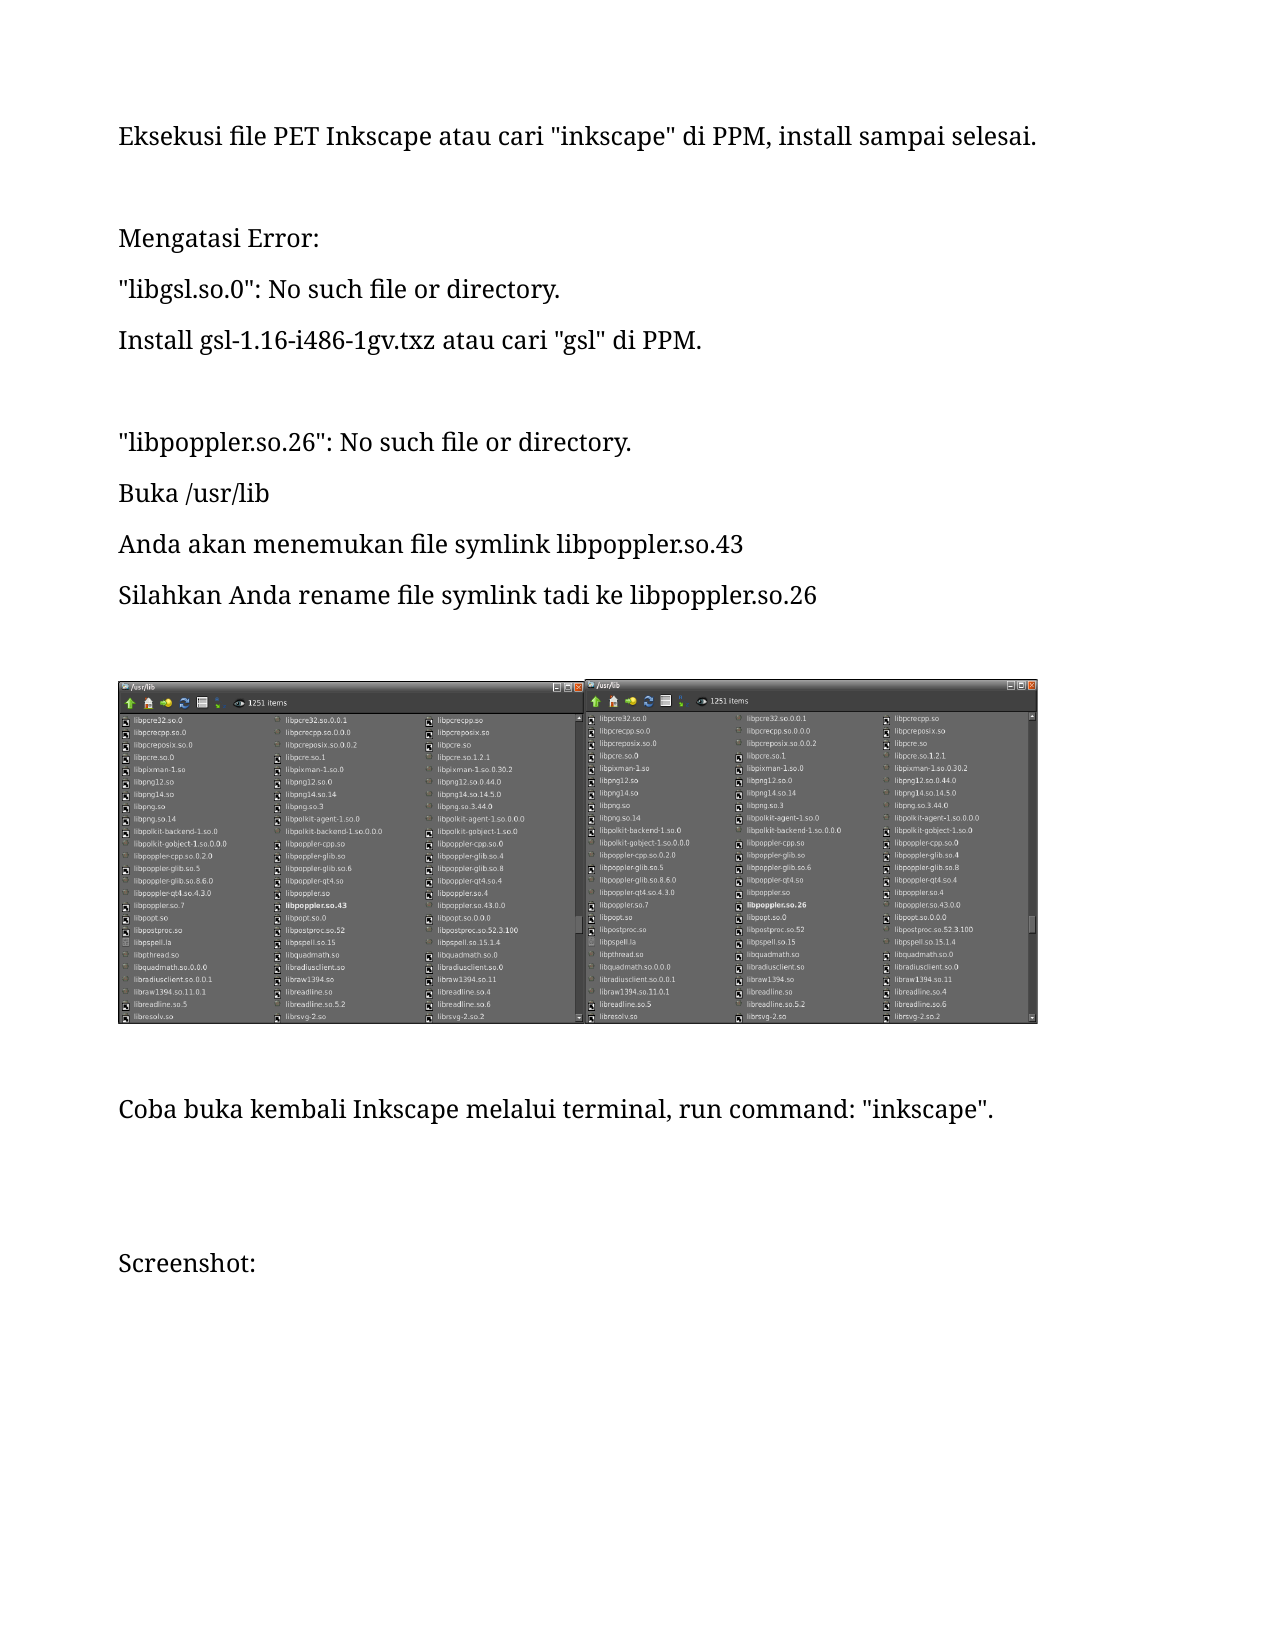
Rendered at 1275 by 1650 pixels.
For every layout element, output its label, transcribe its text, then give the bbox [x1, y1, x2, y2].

text Screenshot: [118, 1245, 1157, 1279]
text Eksekusi file PET Inkscape atau cari "inkscape" di PPM, install sampai selesai. [118, 118, 1157, 152]
text Silahkan Anda rename file symlink tadi ke libpoppler.so.26 [118, 577, 1157, 612]
text "libpoppler.so.26": No such file or directory. [118, 424, 1157, 458]
text Buka /usr/lib [118, 475, 1157, 509]
text Coba buka kembali Inkscape melalui terminal, run command: "inkscape". [118, 1092, 1157, 1126]
text "libgsl.so.0": No such file or directory. [118, 271, 1157, 305]
picture [118, 679, 1038, 1024]
text Mengatasi Error: [118, 220, 1157, 254]
text Anda akan menemukan file symlink libpoppler.so.43 [118, 526, 1157, 561]
text Install gsl-1.16-i486-1gv.txz atau cari "gsl" di PPM. [118, 322, 1157, 356]
